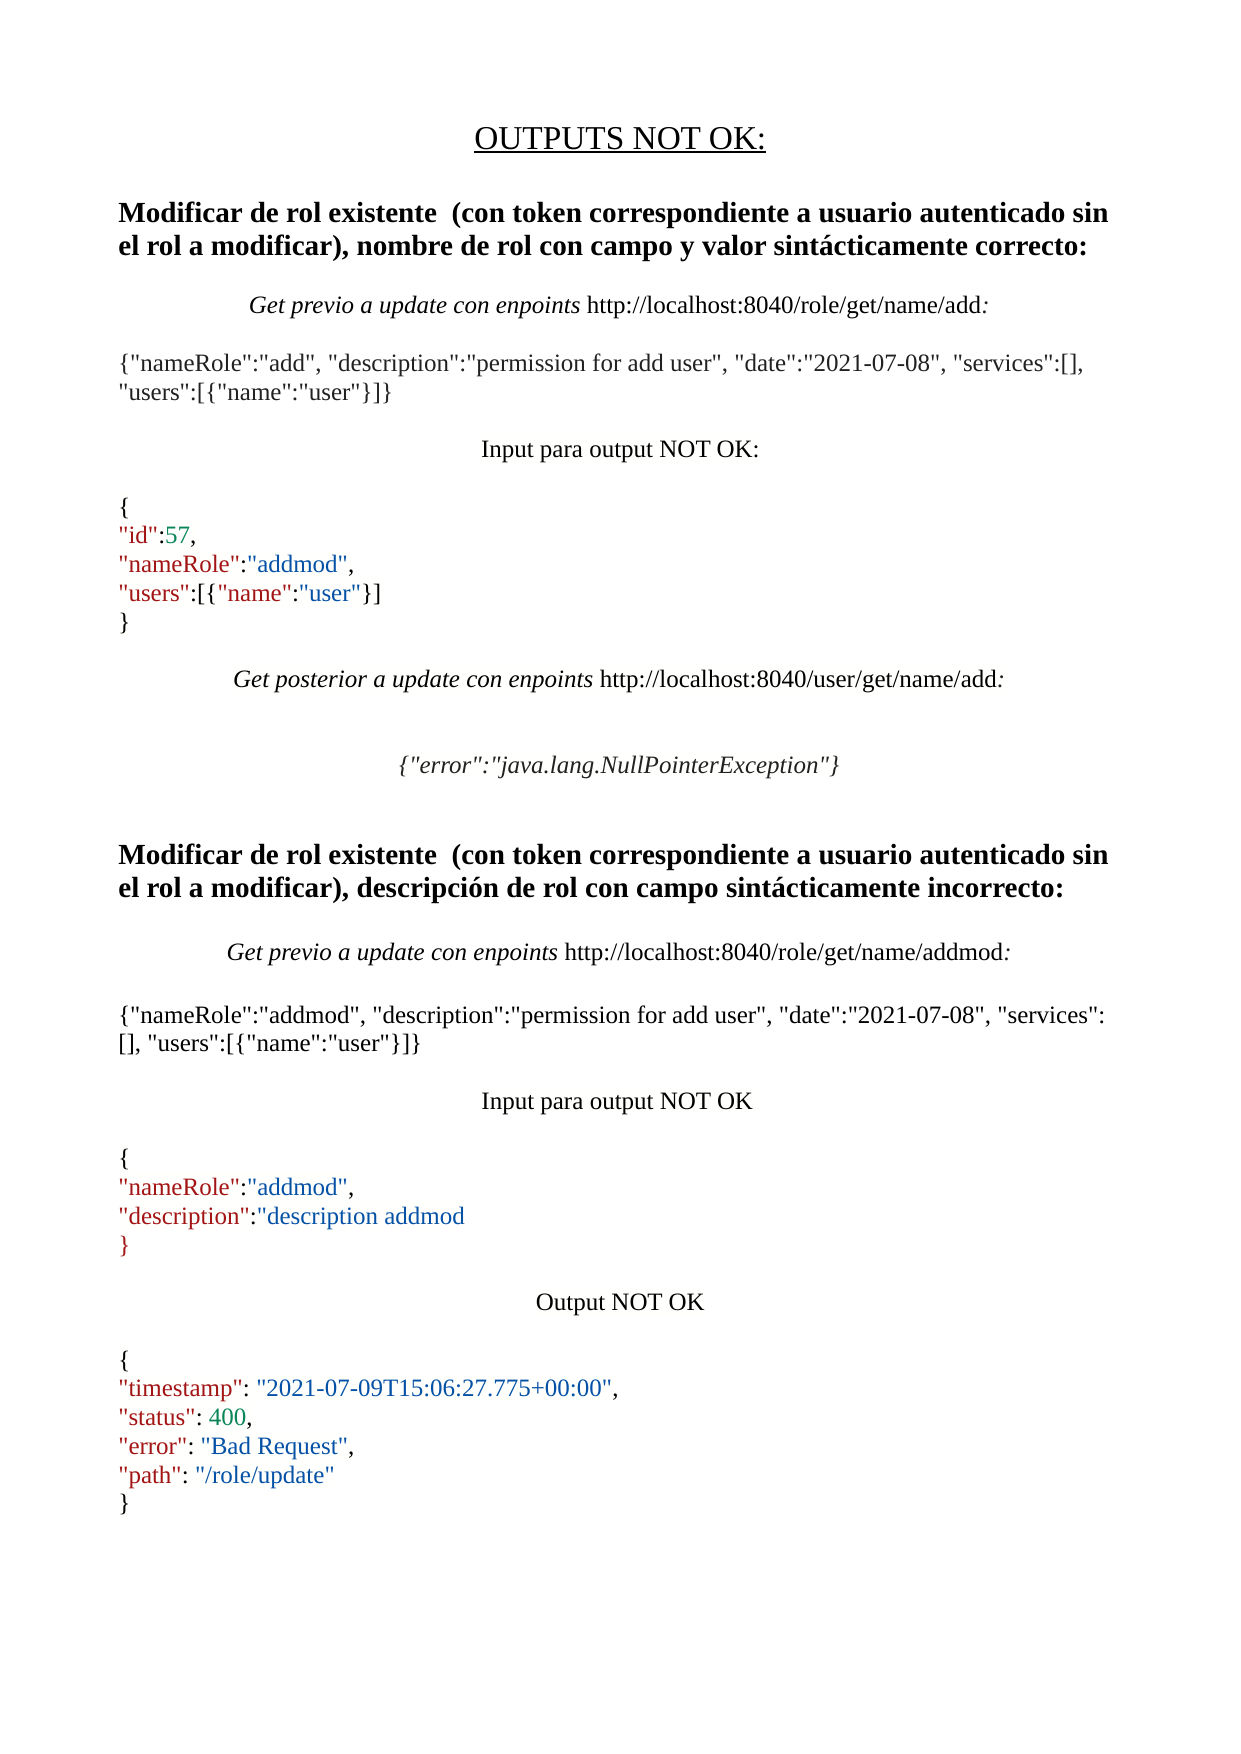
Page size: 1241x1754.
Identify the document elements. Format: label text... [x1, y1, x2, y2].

text Output NOT OK [118, 1287, 1122, 1316]
text Modificar de rol existente (con token correspondiente a usuario autenticado sin el rol a modificar), nombre de rol con campo y valor sintácticamente correcto: [118, 195, 1122, 262]
text { [118, 1143, 1122, 1172]
text "timestamp": "2021-07-09T15:06:27.775+00:00", [118, 1373, 1122, 1402]
text OUTPUTS NOT OK: [118, 118, 1122, 156]
text } [118, 1488, 1122, 1517]
text Input para output NOT OK [118, 1086, 1122, 1115]
text "error": "Bad Request", [118, 1431, 1122, 1460]
text "path": "/role/update" [118, 1460, 1122, 1488]
text {"nameRole":"add", "description":"permission for add user", "date":"2021-07-08", "services":[], "users":[{"name":"user"}]} [118, 348, 1122, 406]
text {"error":"java.lang.NullPointerException"} [118, 751, 1122, 779]
text "nameRole":"addmod", [118, 1172, 1122, 1201]
text "status": 400, [118, 1402, 1122, 1431]
text "id":57, [118, 521, 1122, 549]
text Modificar de rol existente (con token correspondiente a usuario autenticado sin el rol a modificar), descripción de rol con campo sintácticamente incorrecto: [118, 837, 1122, 904]
text "nameRole":"addmod", [118, 549, 1122, 578]
text } [118, 607, 1122, 636]
text Get posterior a update con enpoints http://localhost:8040/user/get/name/add: [118, 664, 1122, 693]
text {"nameRole":"addmod", "description":"permission for add user", "date":"2021-07-08", "services":[], "users":[{"name":"user"}]} [118, 1000, 1122, 1057]
text { [118, 1345, 1122, 1373]
text Get previo a update con enpoints http://localhost:8040/role/get/name/addmod: [118, 937, 1122, 966]
text Get previo a update con enpoints http://localhost:8040/role/get/name/add: [118, 291, 1122, 319]
text "description":"description addmod [118, 1201, 1122, 1230]
text "users":[{"name":"user"}] [118, 578, 1122, 607]
text Input para output NOT OK: [118, 434, 1122, 463]
text { [118, 492, 1122, 521]
text } [118, 1230, 1122, 1258]
